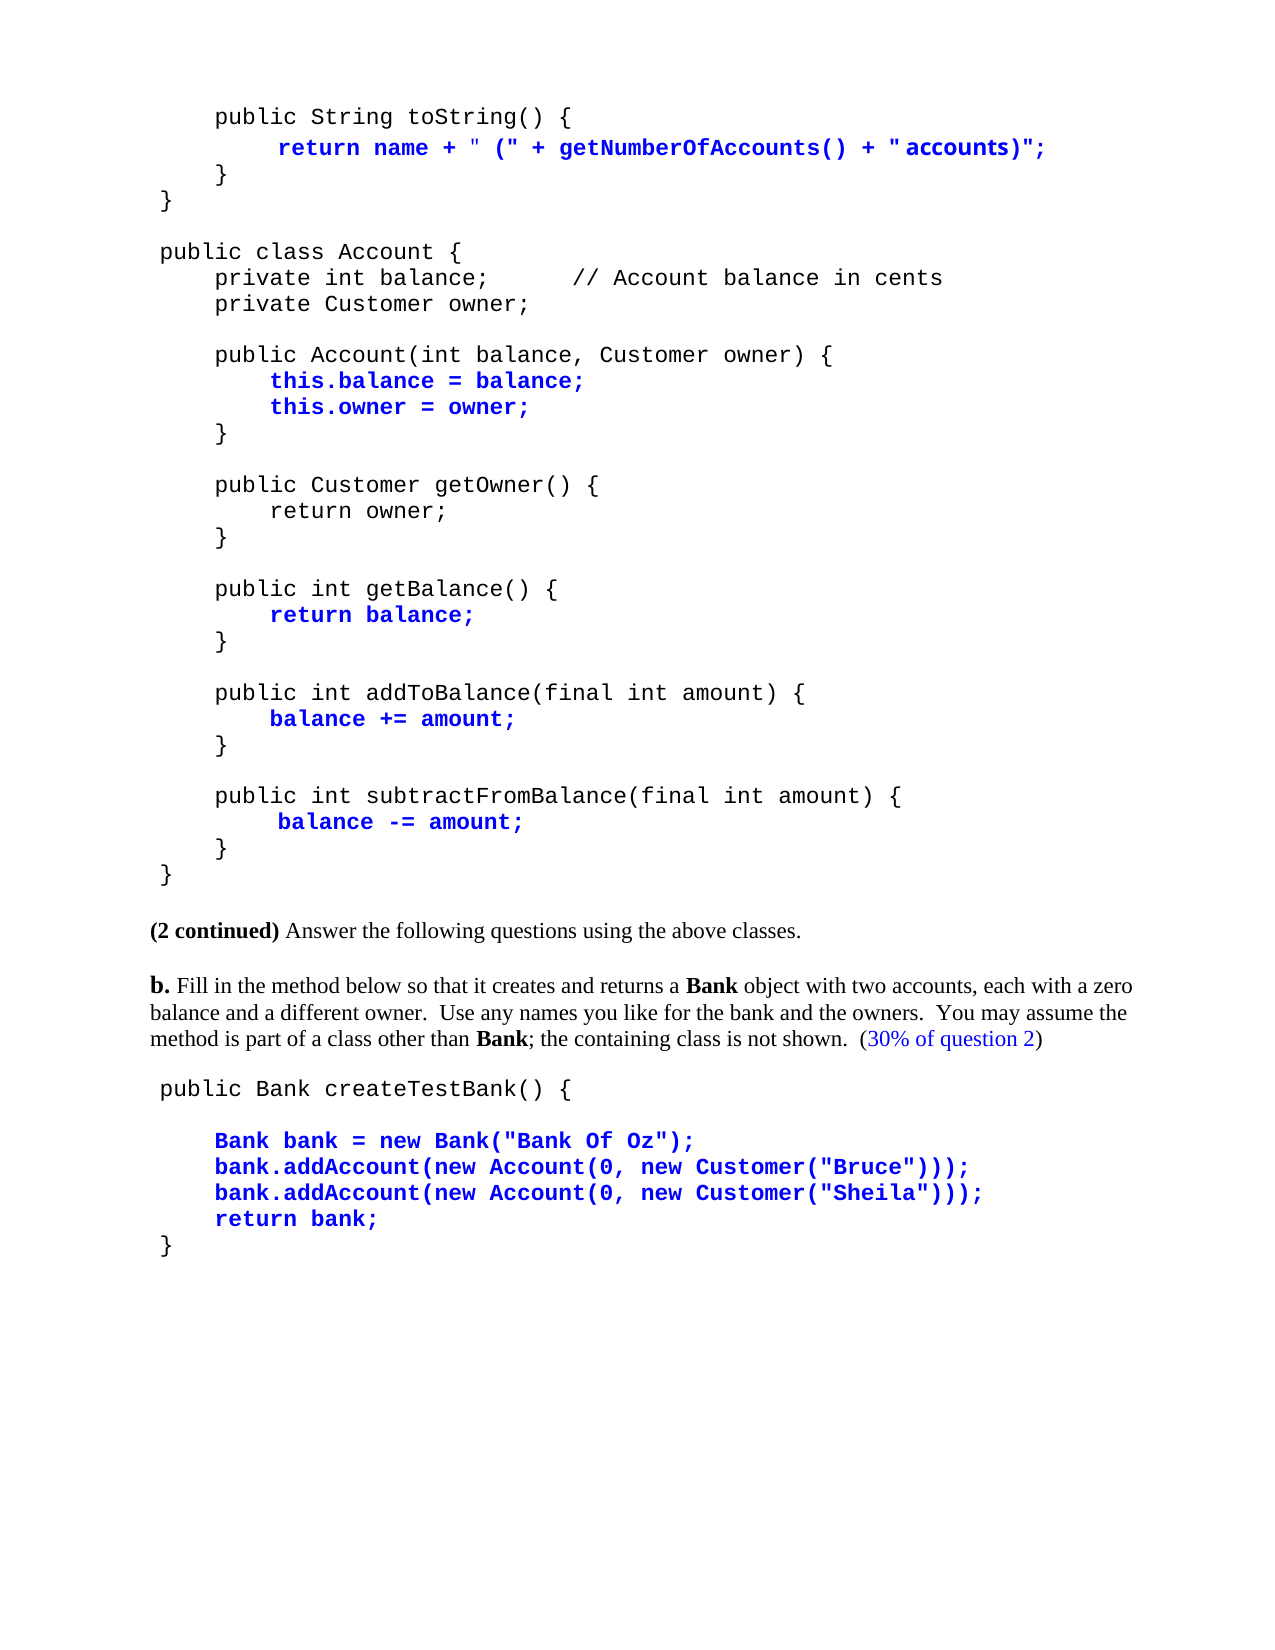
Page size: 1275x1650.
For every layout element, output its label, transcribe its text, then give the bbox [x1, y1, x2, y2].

text return name + " (" + getNumberOfAccounts() + " accounts)"; [112, 131, 1162, 162]
text } [159, 863, 1162, 888]
text b. Fill in the method below so that it creates and returns a Bank object with two accounts, each with a zero balance and a different owner. Use any names you like for the bank and the owners. You may assume the method is part of a class other than Bank; the containing class is not shown. (30% of question 2) [150, 970, 1162, 1051]
text return owner; [159, 499, 1162, 525]
text Bank bank = new Bank("Bank Of Oz"); [159, 1130, 1162, 1156]
text public class Account { [159, 240, 1162, 266]
text } [159, 733, 1162, 759]
text public int getBalance() { [159, 577, 1162, 603]
text return balance; [159, 603, 1162, 629]
text bank.addAccount(new Account(0, new Customer("Sheila"))); [159, 1182, 1162, 1207]
text } [159, 188, 1162, 214]
text public int subtractFromBalance(final int amount) { [159, 785, 1162, 811]
text } [159, 629, 1162, 655]
text public Bank createTestBank() { [159, 1078, 1162, 1104]
text } [159, 837, 1162, 863]
text private int balance; // Account balance in cents [159, 266, 1162, 292]
text bank.addAccount(new Account(0, new Customer("Bruce"))); [159, 1156, 1162, 1182]
text this.balance = balance; [159, 370, 1162, 396]
text } [159, 422, 1162, 448]
text public int addToBalance(final int amount) { [159, 681, 1162, 707]
text } [159, 525, 1162, 551]
text balance -= amount; [112, 811, 1162, 837]
text } [159, 162, 1162, 188]
text } [159, 1233, 1162, 1259]
text balance += amount; [159, 707, 1162, 733]
text this.owner = owner; [159, 396, 1162, 422]
text public Account(int balance, Customer owner) { [159, 344, 1162, 370]
text public String toString() { [159, 105, 1162, 131]
text public Customer getOwner() { [159, 473, 1162, 499]
text private Customer owner; [159, 292, 1162, 318]
text return bank; [159, 1207, 1162, 1233]
list (2 continued) Answer the following questions using the above classes. [112, 917, 1162, 944]
